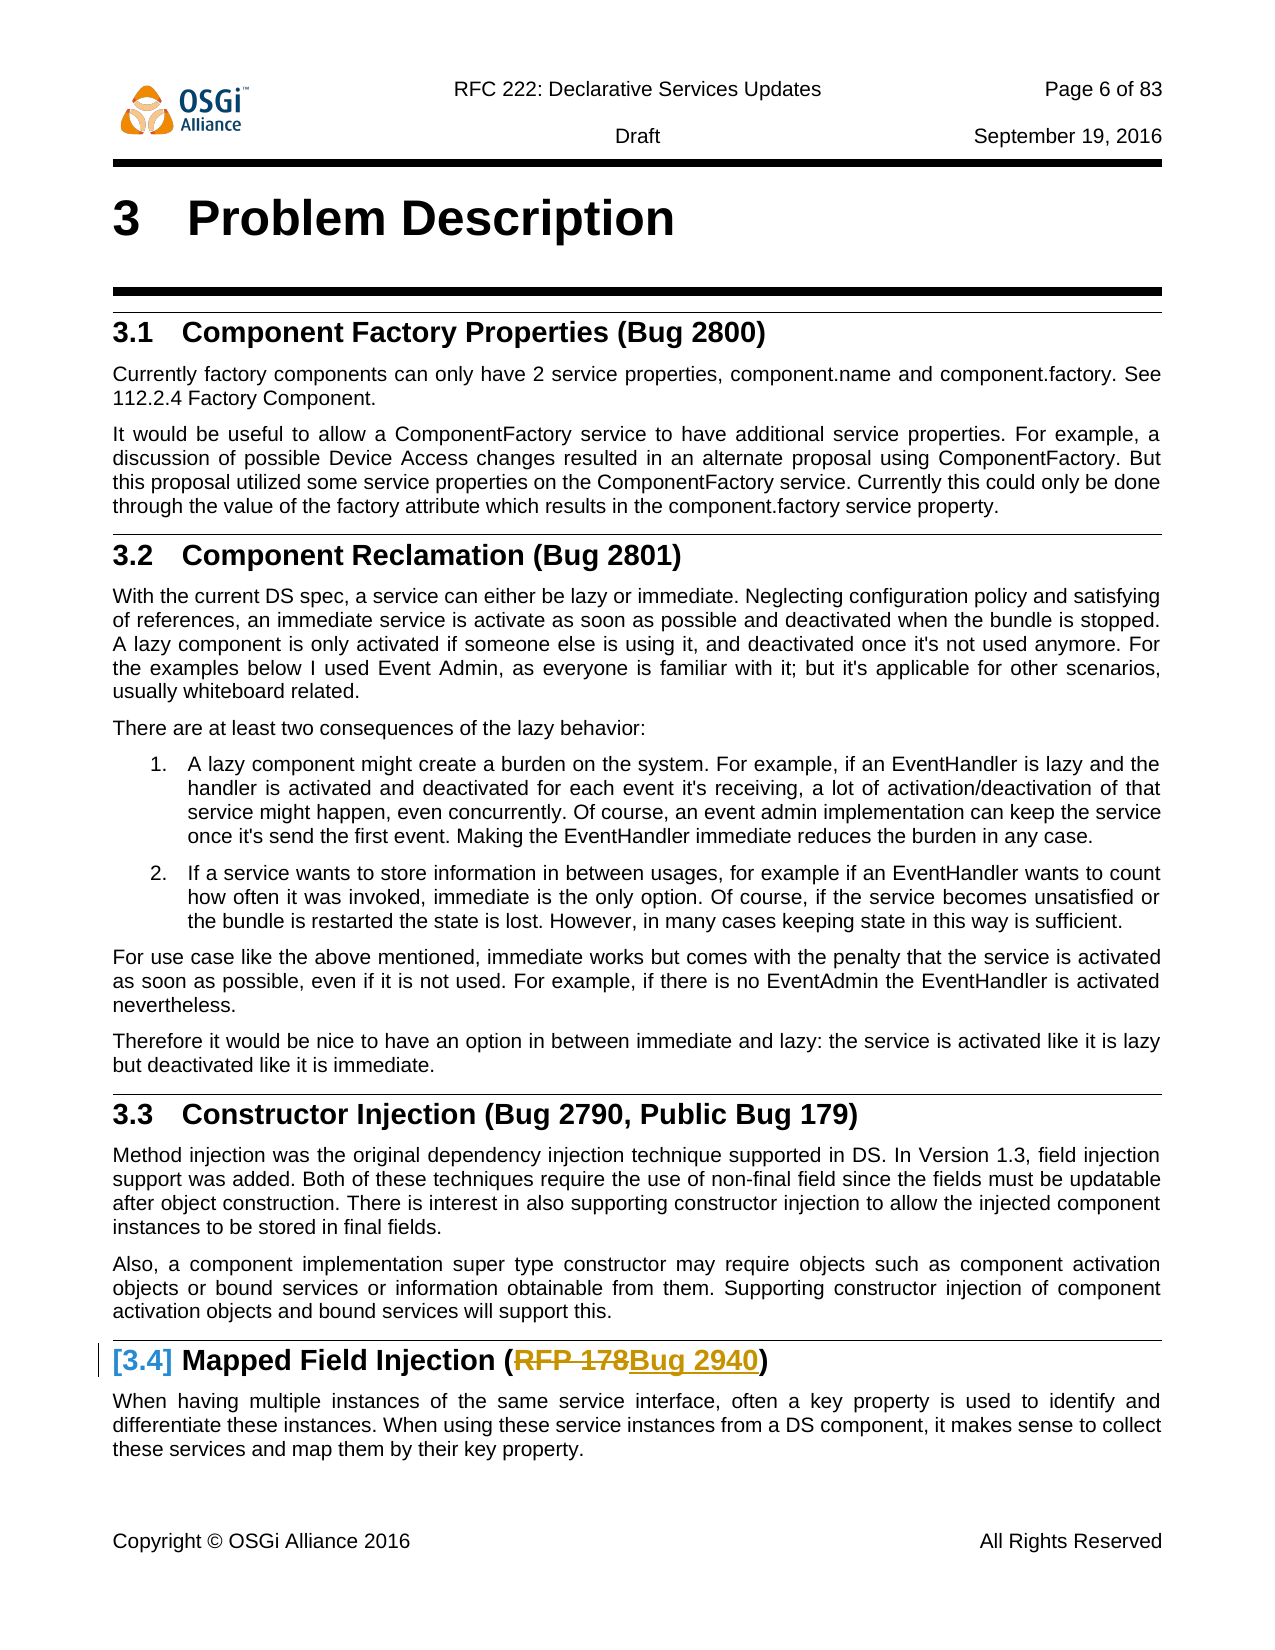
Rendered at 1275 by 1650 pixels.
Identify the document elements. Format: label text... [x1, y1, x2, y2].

text Method injection was the original dependency injection technique supported in DS. In Version 1.3, field injection support was added. Both of these techniques require the use of non-final field since the fields must be updatable after object construction. There is interest in also supporting constructor injection to allow the injected component instances to be stored in final fields. [112, 1143, 1162, 1239]
text When having multiple instances of the same service interface, often a key property is used to identify and differentiate these instances. When using these service instances from a DS component, it makes sense to collect these services and map them by their key property. [112, 1389, 1162, 1461]
list A lazy component might create a burden on the system. For example, if an EventHandler is lazy and the handler is activated and deactivated for each event it's receiving, a lot of activation/deactivation of that service might happen, even concurrently. Of course, an event admin implementation can keep the service once it's send the first event. Making the EventHandler immediate reduces the burden in any case. [150, 752, 1162, 848]
text For use case like the above mentioned, immediate works but comes with the penalty that the service is activated as soon as possible, even if it is not used. For example, if there is no EventAdmin the EventHandler is activated nevertheless. [112, 945, 1162, 1017]
text Therefore it would be nice to have an option in between immediate and lazy: the service is activated like it is lazy but deactivated like it is immediate. [112, 1029, 1162, 1077]
picture [113, 78, 257, 142]
subtitle Constructor Injection (Bug 2790, Public Bug 179) [112, 1095, 1162, 1131]
text Also, a component implementation super type constructor may require objects such as component activation objects or bound services or information obtainable from them. Supporting constructor injection of component activation objects and bound services will support this. [112, 1251, 1162, 1323]
text With the current DS spec, a service can either be lazy or immediate. Neglecting configuration policy and satisfying of references, an immediate service is activate as soon as possible and deactivated when the bundle is stopped. A lazy component is only activated if someone else is using it, and deactivated once it's not used anymore. For the examples below I used Event Admin, as everyone is familiar with it; but it's applicable for other scenarios, usually whiteboard related. [112, 583, 1162, 703]
subtitle Problem Description [112, 160, 1162, 296]
text It would be useful to allow a ComponentFactory service to have additional service properties. For example, a discussion of possible Device Access changes resulted in an alternate proposal using ComponentFactory. But this proposal utilized some service properties on the ComponentFactory service. Currently this could only be done through the value of the factory attribute which results in the component.factory service property. [112, 422, 1162, 518]
subtitle Component Factory Properties (Bug 2800) [112, 313, 1162, 349]
list If a service wants to store information in between usages, for example if an EventHandler wants to count how often it was invoked, immediate is the only option. Of course, if the service becomes unsatisfied or the bundle is restarted the state is lost. However, in many cases keeping state in this way is sufficient. [150, 861, 1162, 932]
text Currently factory components can only have 2 service properties, component.name and component.factory. See 112.2.4 Factory Component. [112, 361, 1162, 409]
subtitle Mapped Field Injection (Bug 2940) [112, 1341, 1162, 1377]
subtitle Component Reclamation (Bug 2801) [112, 535, 1162, 571]
text There are at least two consequences of the lazy behavior: [112, 716, 1162, 740]
